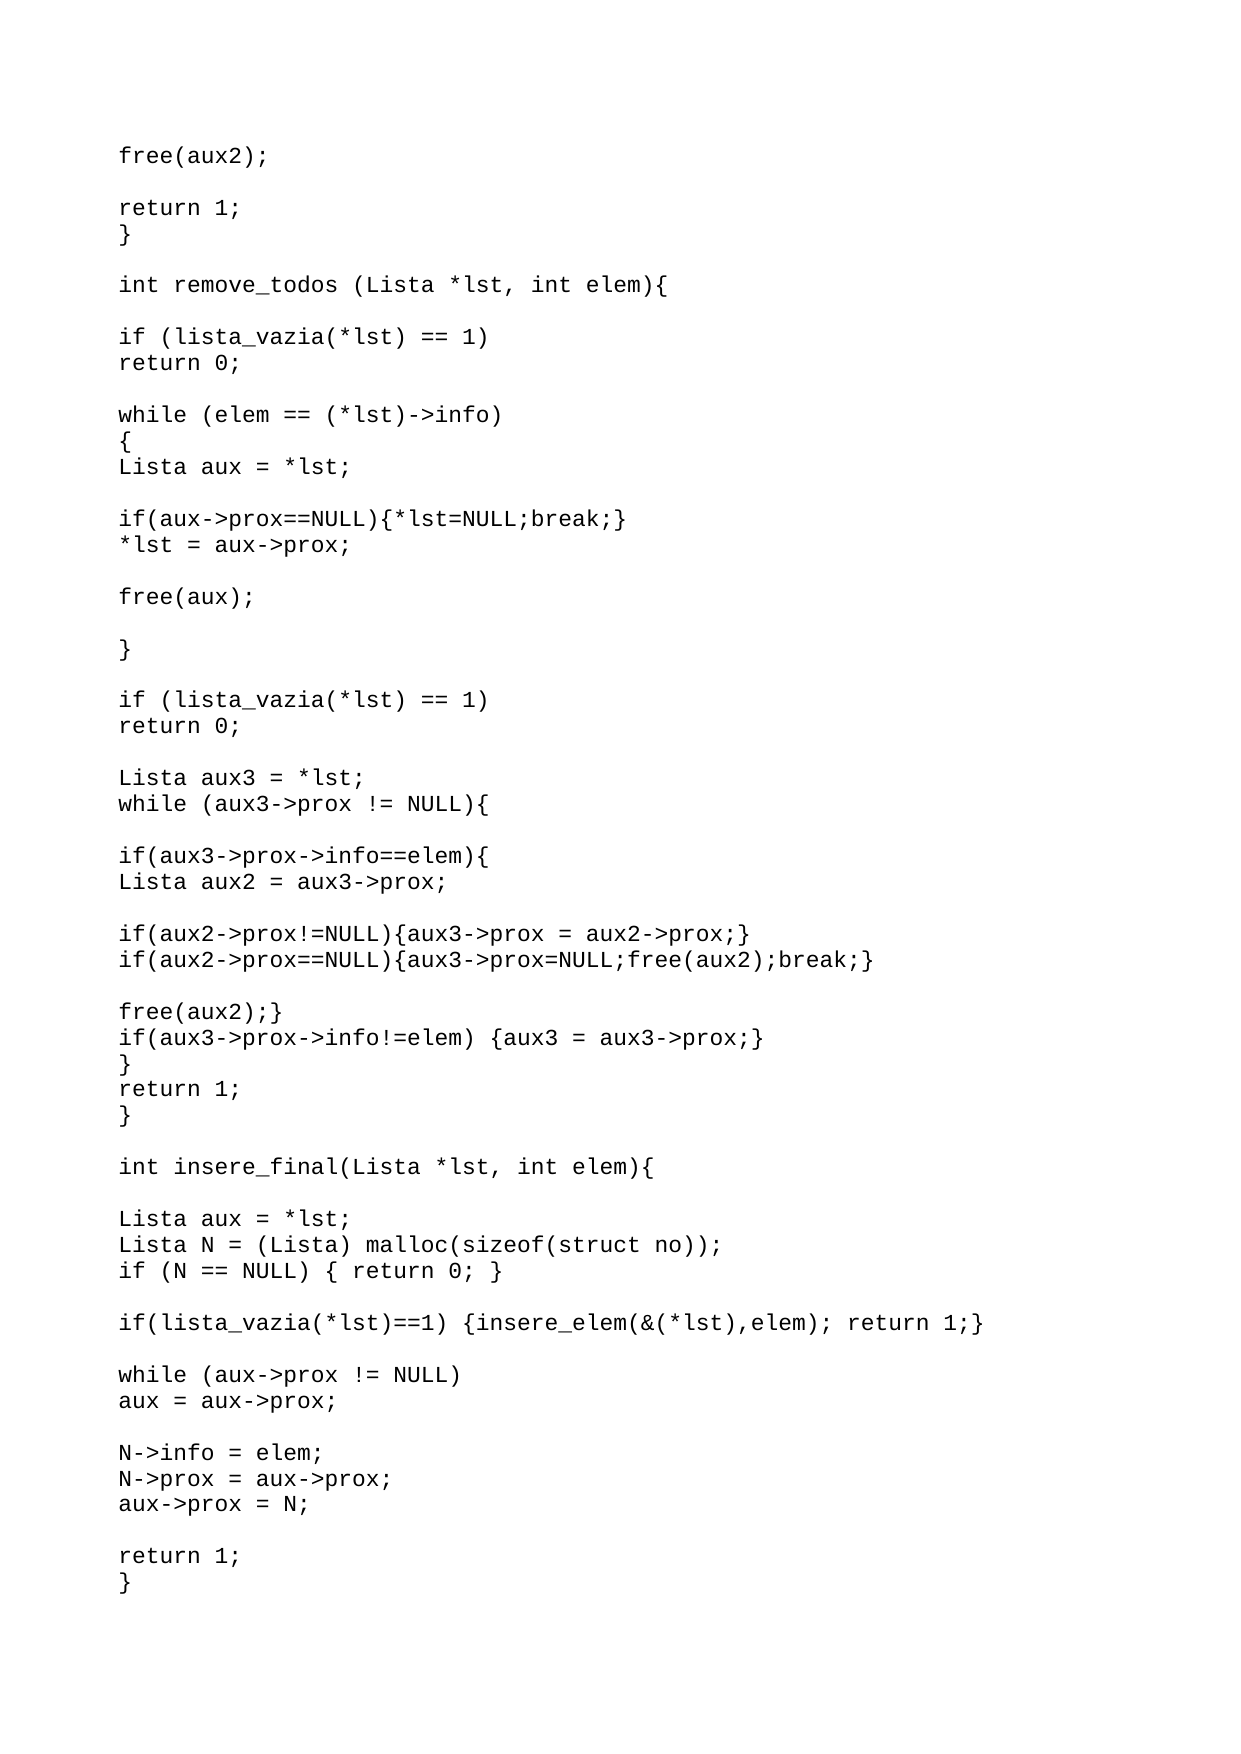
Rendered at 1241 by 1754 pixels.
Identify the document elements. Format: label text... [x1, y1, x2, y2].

text Lista aux = *lst; [118, 455, 1122, 481]
text { [118, 429, 1122, 455]
text return 1; [118, 196, 1122, 222]
text if (N == NULL) { return 0; } [118, 1259, 1122, 1285]
text Lista N = (Lista) malloc(sizeof(struct no)); [118, 1233, 1122, 1259]
text *lst = aux->prox; [118, 533, 1122, 559]
text } [118, 222, 1122, 248]
text } [118, 637, 1122, 663]
text if(lista_vazia(*lst)==1) {insere_elem(&(*lst),elem); return 1;} [118, 1311, 1122, 1337]
text if(aux->prox==NULL){*lst=NULL;break;} [118, 507, 1122, 533]
text return 0; [118, 352, 1122, 377]
text while (aux->prox != NULL) [118, 1363, 1122, 1389]
text if(aux2->prox!=NULL){aux3->prox = aux2->prox;} [118, 922, 1122, 948]
text aux = aux->prox; [118, 1389, 1122, 1415]
text aux->prox = N; [118, 1493, 1122, 1519]
text N->info = elem; [118, 1441, 1122, 1467]
text while (elem == (*lst)->info) [118, 403, 1122, 429]
text free(aux); [118, 585, 1122, 611]
text if(aux2->prox==NULL){aux3->prox=NULL;free(aux2);break;} [118, 948, 1122, 974]
text if (lista_vazia(*lst) == 1) [118, 689, 1122, 715]
text Lista aux = *lst; [118, 1207, 1122, 1233]
text } [118, 1104, 1122, 1130]
text } [118, 1052, 1122, 1078]
text free(aux2); [118, 144, 1122, 170]
text N->prox = aux->prox; [118, 1467, 1122, 1493]
text return 0; [118, 715, 1122, 741]
text free(aux2);} [118, 1000, 1122, 1026]
text if(aux3->prox->info==elem){ [118, 844, 1122, 870]
text int remove_todos (Lista *lst, int elem){ [118, 274, 1122, 300]
text Lista aux2 = aux3->prox; [118, 870, 1122, 896]
text return 1; [118, 1078, 1122, 1104]
text int insere_final(Lista *lst, int elem){ [118, 1156, 1122, 1182]
text Lista aux3 = *lst; [118, 767, 1122, 792]
text } [118, 1571, 1122, 1597]
text while (aux3->prox != NULL){ [118, 792, 1122, 818]
text if (lista_vazia(*lst) == 1) [118, 326, 1122, 352]
text if(aux3->prox->info!=elem) {aux3 = aux3->prox;} [118, 1026, 1122, 1052]
text return 1; [118, 1545, 1122, 1571]
